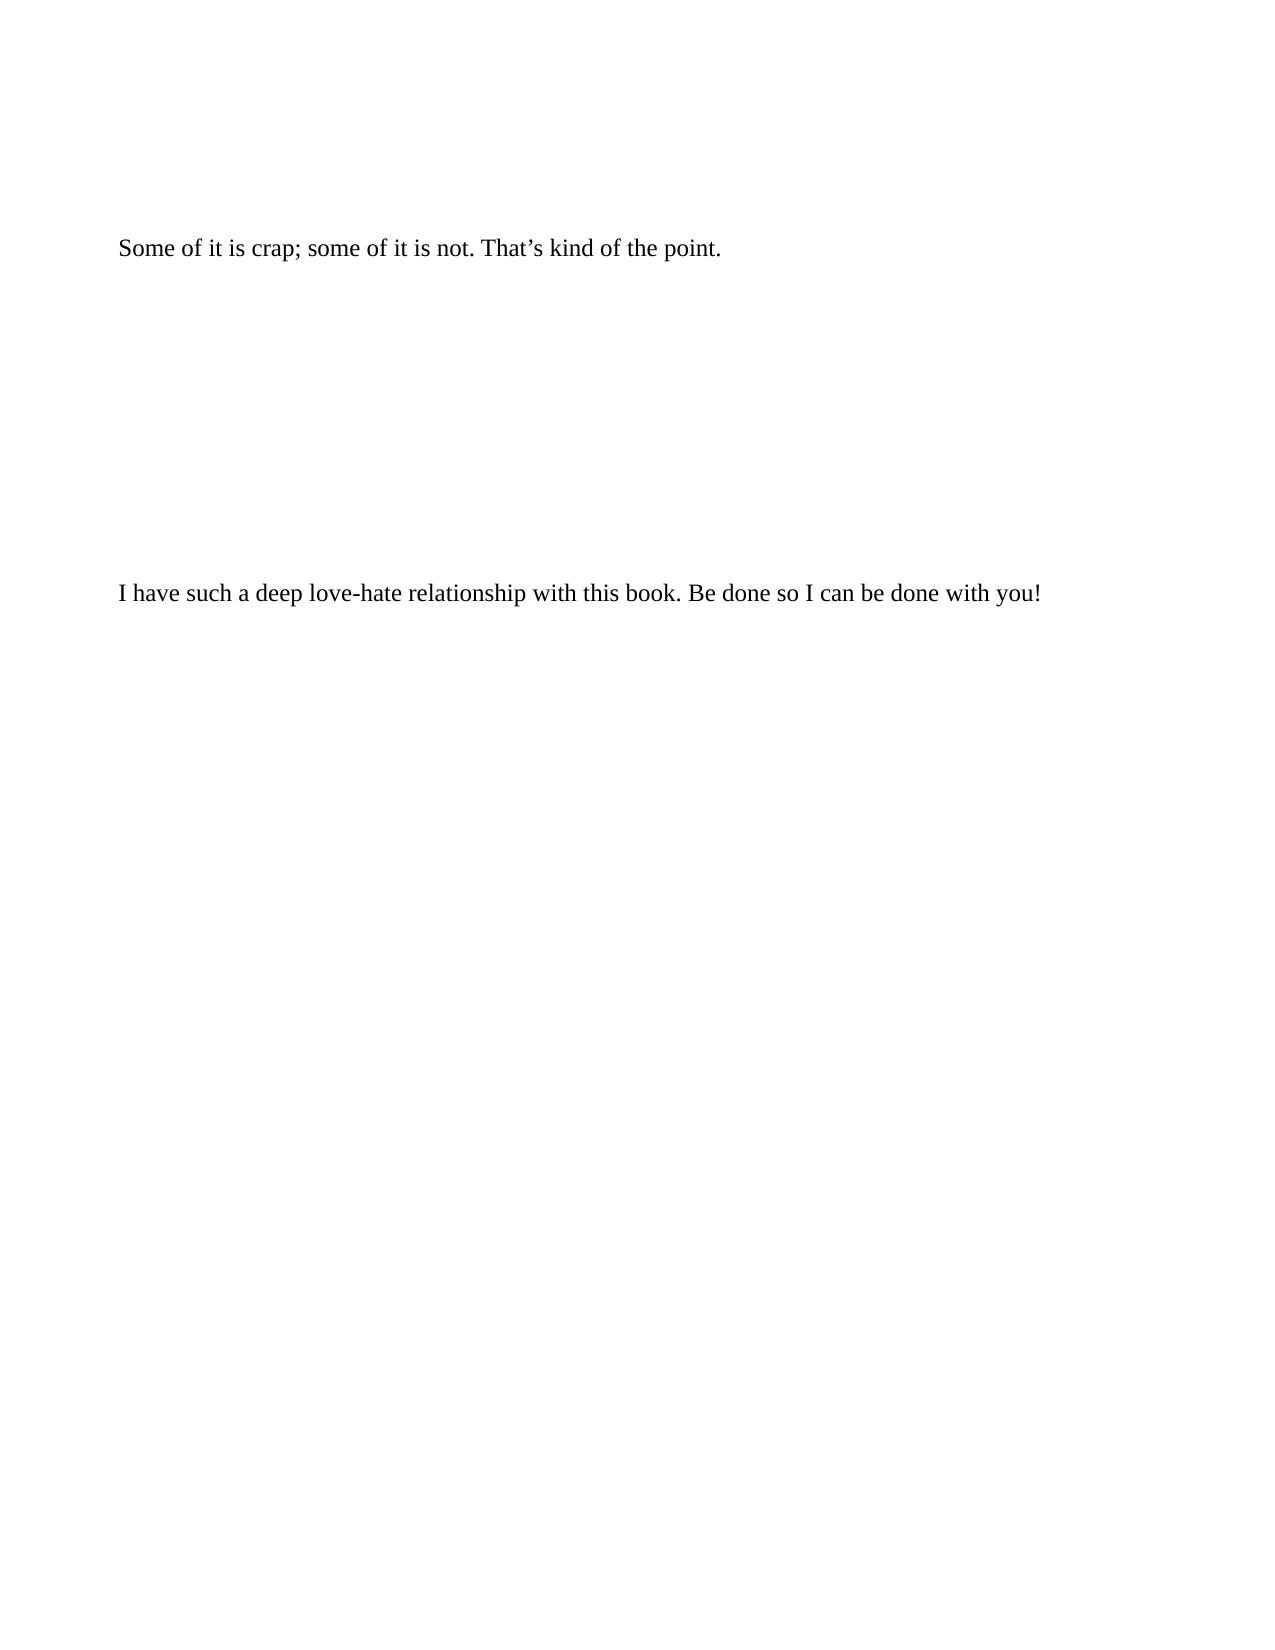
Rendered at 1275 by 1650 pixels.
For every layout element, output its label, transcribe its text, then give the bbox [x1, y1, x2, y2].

text Some of it is crap; some of it is not. That’s kind of the point. [118, 233, 1157, 262]
text I have such a deep love-hate relationship with this book. Be done so I can be done with you! [118, 578, 1157, 607]
